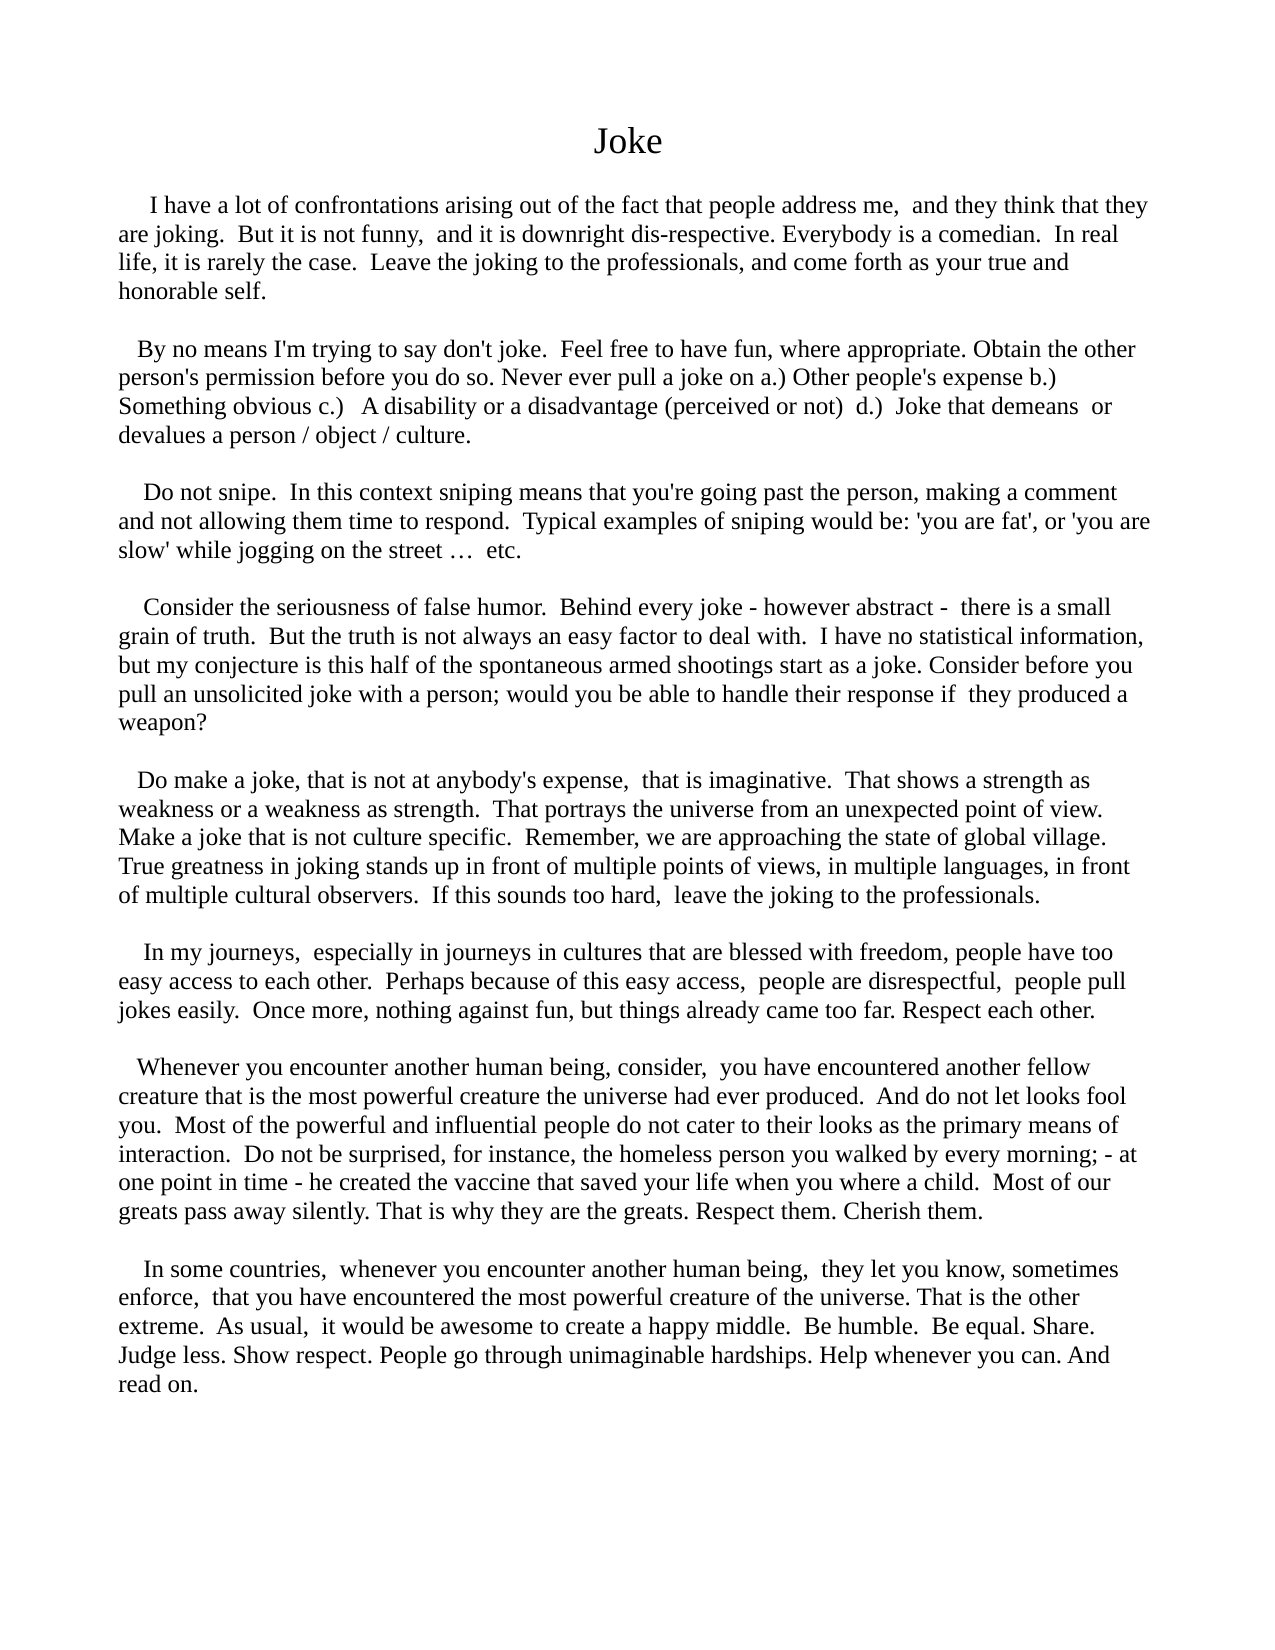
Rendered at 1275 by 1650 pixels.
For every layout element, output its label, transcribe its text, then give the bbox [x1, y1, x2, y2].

text Do make a joke, that is not at anybody's expense, that is imaginative. That shows a strength as weakness or a weakness as strength. That portrays the universe from an unexpected point of view. Make a joke that is not culture specific. Remember, we are approaching the state of global village. True greatness in joking stands up in front of multiple points of views, in multiple languages, in front of multiple cultural observers. If this sounds too hard, leave the joking to the professionals. [118, 765, 1157, 909]
text Whenever you encounter another human being, consider, you have encountered another fellow creature that is the most powerful creature the universe had ever produced. And do not let looks fool you. Most of the powerful and influential people do not cater to their looks as the primary means of interaction. Do not be surprised, for instance, the homeless person you walked by every morning; - at one point in time - he created the vaccine that saved your life when you where a child. Most of our greats pass away silently. That is why they are the greats. Respect them. Cherish them. [118, 1052, 1157, 1225]
text Consider the seriousness of false humor. Behind every joke - however abstract - there is a small grain of truth. But the truth is not always an easy factor to deal with. I have no statistical information, but my conjecture is this half of the spontaneous armed shootings start as a joke. Consider before you pull an unsolicited joke with a person; would you be able to handle their response if they produced a weapon? [118, 592, 1157, 736]
text By no means I'm trying to say don't joke. Feel free to have fun, where appropriate. Obtain the other person's permission before you do so. Never ever pull a joke on a.) Other people's expense b.) Something obvious c.) A disability or a disadvantage (perceived or not) d.) Joke that demeans or devalues a person / object / culture. [118, 334, 1157, 449]
text Do not snipe. In this context sniping means that you're going past the person, making a comment and not allowing them time to respond. Typical examples of sniping would be: 'you are fat', or 'you are slow' while jogging on the street … etc. [118, 477, 1157, 564]
text I have a lot of confrontations arising out of the fact that people address me, and they think that they are joking. But it is not funny, and it is downright dis-respective. Everybody is a comedian. In real life, it is rarely the case. Leave the joking to the professionals, and come forth as your true and honorable self. [118, 190, 1157, 305]
text In my journeys, especially in journeys in cultures that are blessed with freedom, people have too easy access to each other. Perhaps because of this easy access, people are disrespectful, people pull jokes easily. Once more, nothing against fun, but things already came too far. Respect each other. [118, 937, 1157, 1024]
text Joke [118, 118, 1157, 161]
text In some countries, whenever you encounter another human being, they let you know, sometimes enforce, that you have encountered the most powerful creature of the universe. That is the other extreme. As usual, it would be awesome to create a happy middle. Be humble. Be equal. Share. Judge less. Show respect. People go through unimaginable hardships. Help whenever you can. And read on. [118, 1254, 1157, 1397]
